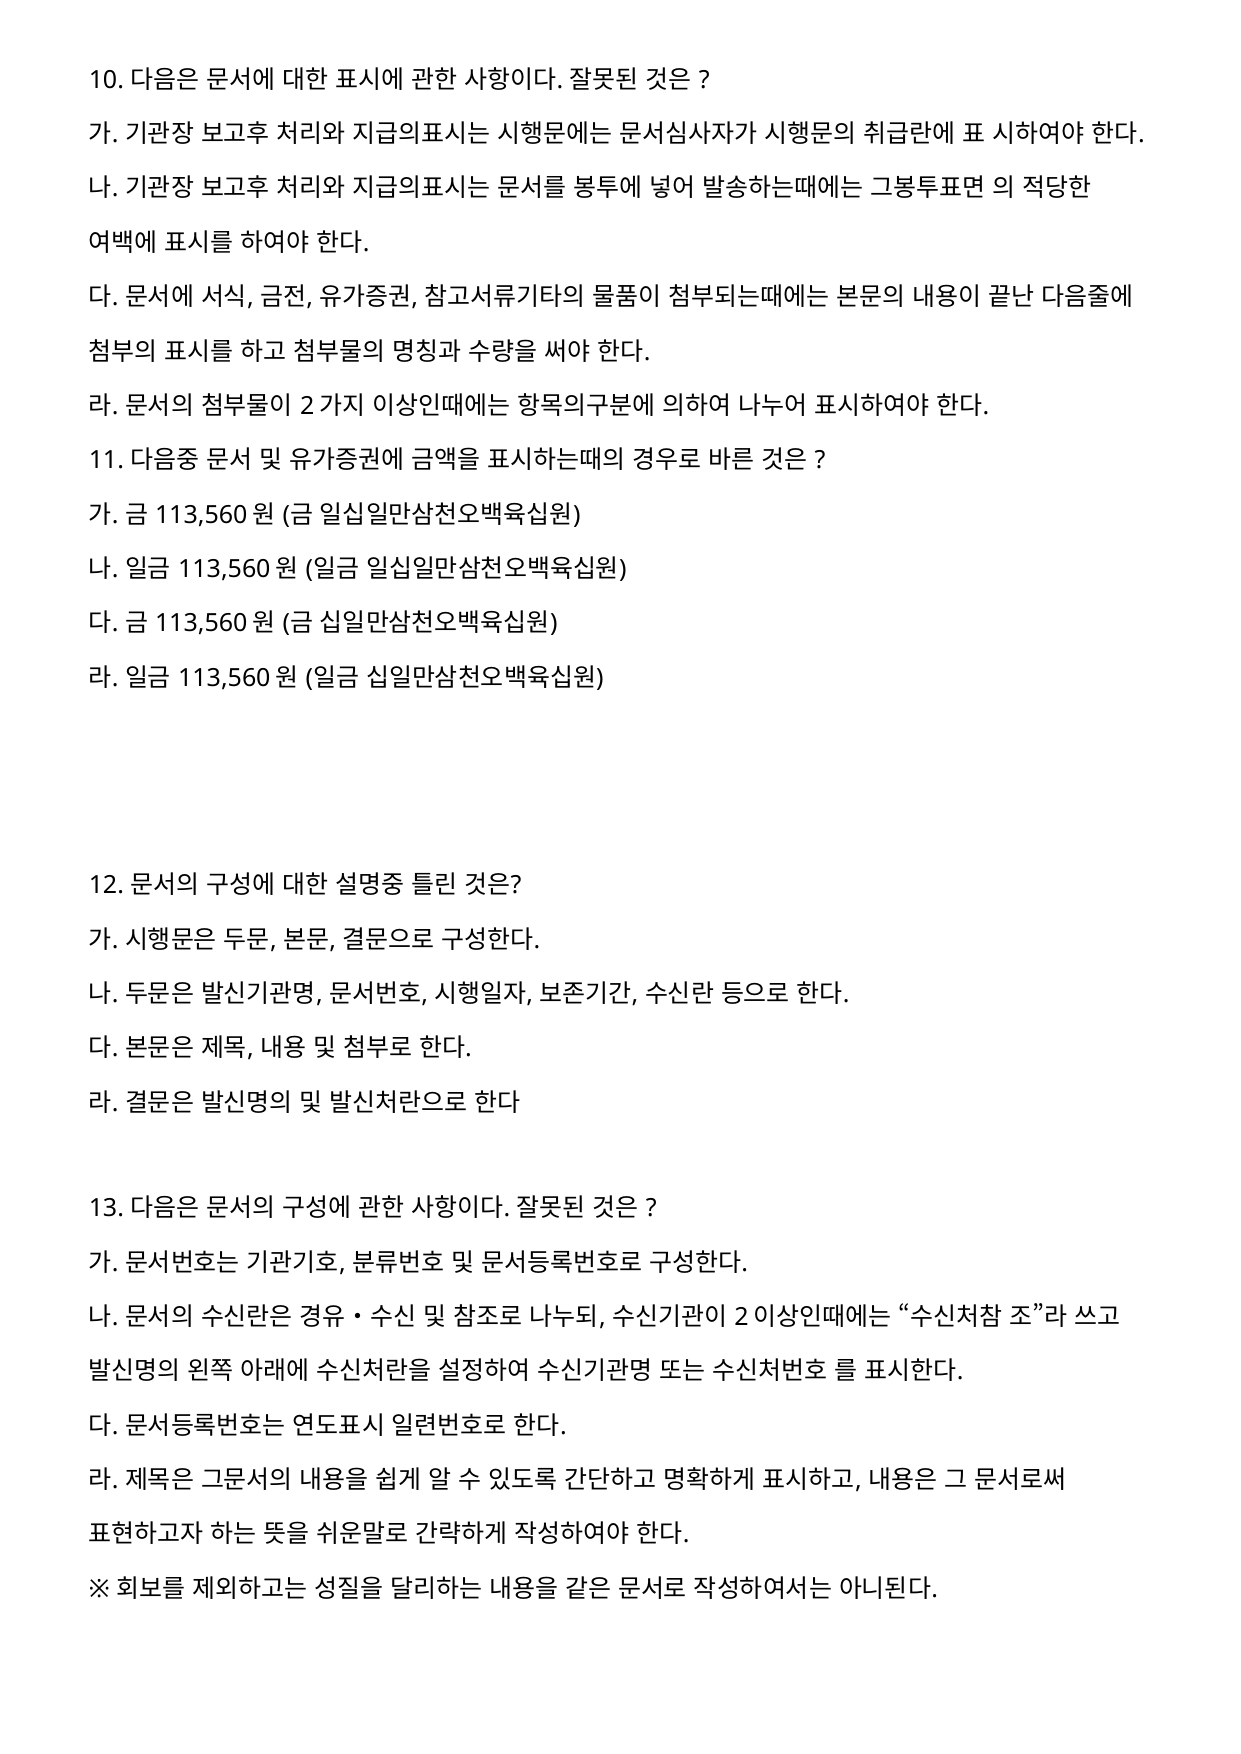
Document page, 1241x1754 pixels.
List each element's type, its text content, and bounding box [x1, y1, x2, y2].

text 가. 문서번호는 기관기호, 분류번호 및 문서등록번호로 구성한다. [88, 1242, 1152, 1278]
text 라. 일금 113,560원 (일금 십일만삼천오백육십원) [88, 657, 1152, 693]
text 13. 다음은 문서의 구성에 관한 사항이다. 잘못된 것은 ? [88, 1188, 1152, 1224]
text 라. 문서의 첨부물이 2가지 이상인때에는 항목의구분에 의하여 나누어 표시하여야 한다. [88, 385, 1152, 422]
text 10. 다음은 문서에 대한 표시에 관한 사항이다. 잘못된 것은 ? [88, 59, 1152, 95]
text 나. 두문은 발신기관명, 문서번호, 시행일자, 보존기간, 수신란 등으로 한다. [88, 973, 1152, 1010]
text 11. 다음중 문서 및 유가증권에 금액을 표시하는때의 경우로 바른 것은 ? [88, 440, 1152, 476]
text 다. 문서에 서식, 금전, 유가증권, 참고서류기타의 물품이 첨부되는때에는 본문의 내용이 끝난 다음줄에 첨부의 표시를 하고 첨부물의 명칭과 수량을 써야 한다. [88, 277, 1152, 367]
text 다. 금 113,560원 (금 십일만삼천오백육십원) [88, 603, 1152, 639]
text 라. 결문은 발신명의 및 발신처란으로 한다 [88, 1082, 1152, 1118]
text 나. 일금 113,560원 (일금 일십일만삼천오백육십원) [88, 548, 1152, 585]
text 다. 본문은 제목, 내용 및 첨부로 한다. [88, 1028, 1152, 1064]
text 가. 시행문은 두문, 본문, 결문으로 구성한다. [88, 919, 1152, 955]
text 가. 금 113,560원 (금 일십일만삼천오백육십원) [88, 494, 1152, 530]
text 가. 기관장 보고후 처리와 지급의표시는 시행문에는 문서심사자가 시행문의 취급란에 표 시하여야 한다. [88, 113, 1152, 150]
text 다. 문서등록번호는 연도표시 일련번호로 한다. [88, 1405, 1152, 1441]
text 나. 기관장 보고후 처리와 지급의표시는 문서를 봉투에 넣어 발송하는때에는 그봉투표면 의 적당한 여백에 표시를 하여야 한다. [88, 168, 1152, 258]
text 나. 문서의 수신란은 경유‧수신 및 참조로 나누되, 수신기관이 2이상인때에는 “수신처참 조”라 쓰고 발신명의 왼쪽 아래에 수신처란을 설정하여 수신기관명 또는 수신처번호 를 표시한다. [88, 1296, 1152, 1387]
text 라. 제목은 그문서의 내용을 쉽게 알 수 있도록 간단하고 명확하게 표시하고, 내용은 그 문서로써 표현하고자 하는 뜻을 쉬운말로 간략하게 작성하여야 한다. [88, 1459, 1152, 1550]
text 12. 문서의 구성에 대한 설명중 틀린 것은? [88, 865, 1152, 901]
text ※ 회보를 제외하고는 성질을 달리하는 내용을 같은 문서로 작성하여서는 아니된다. [88, 1568, 1152, 1604]
